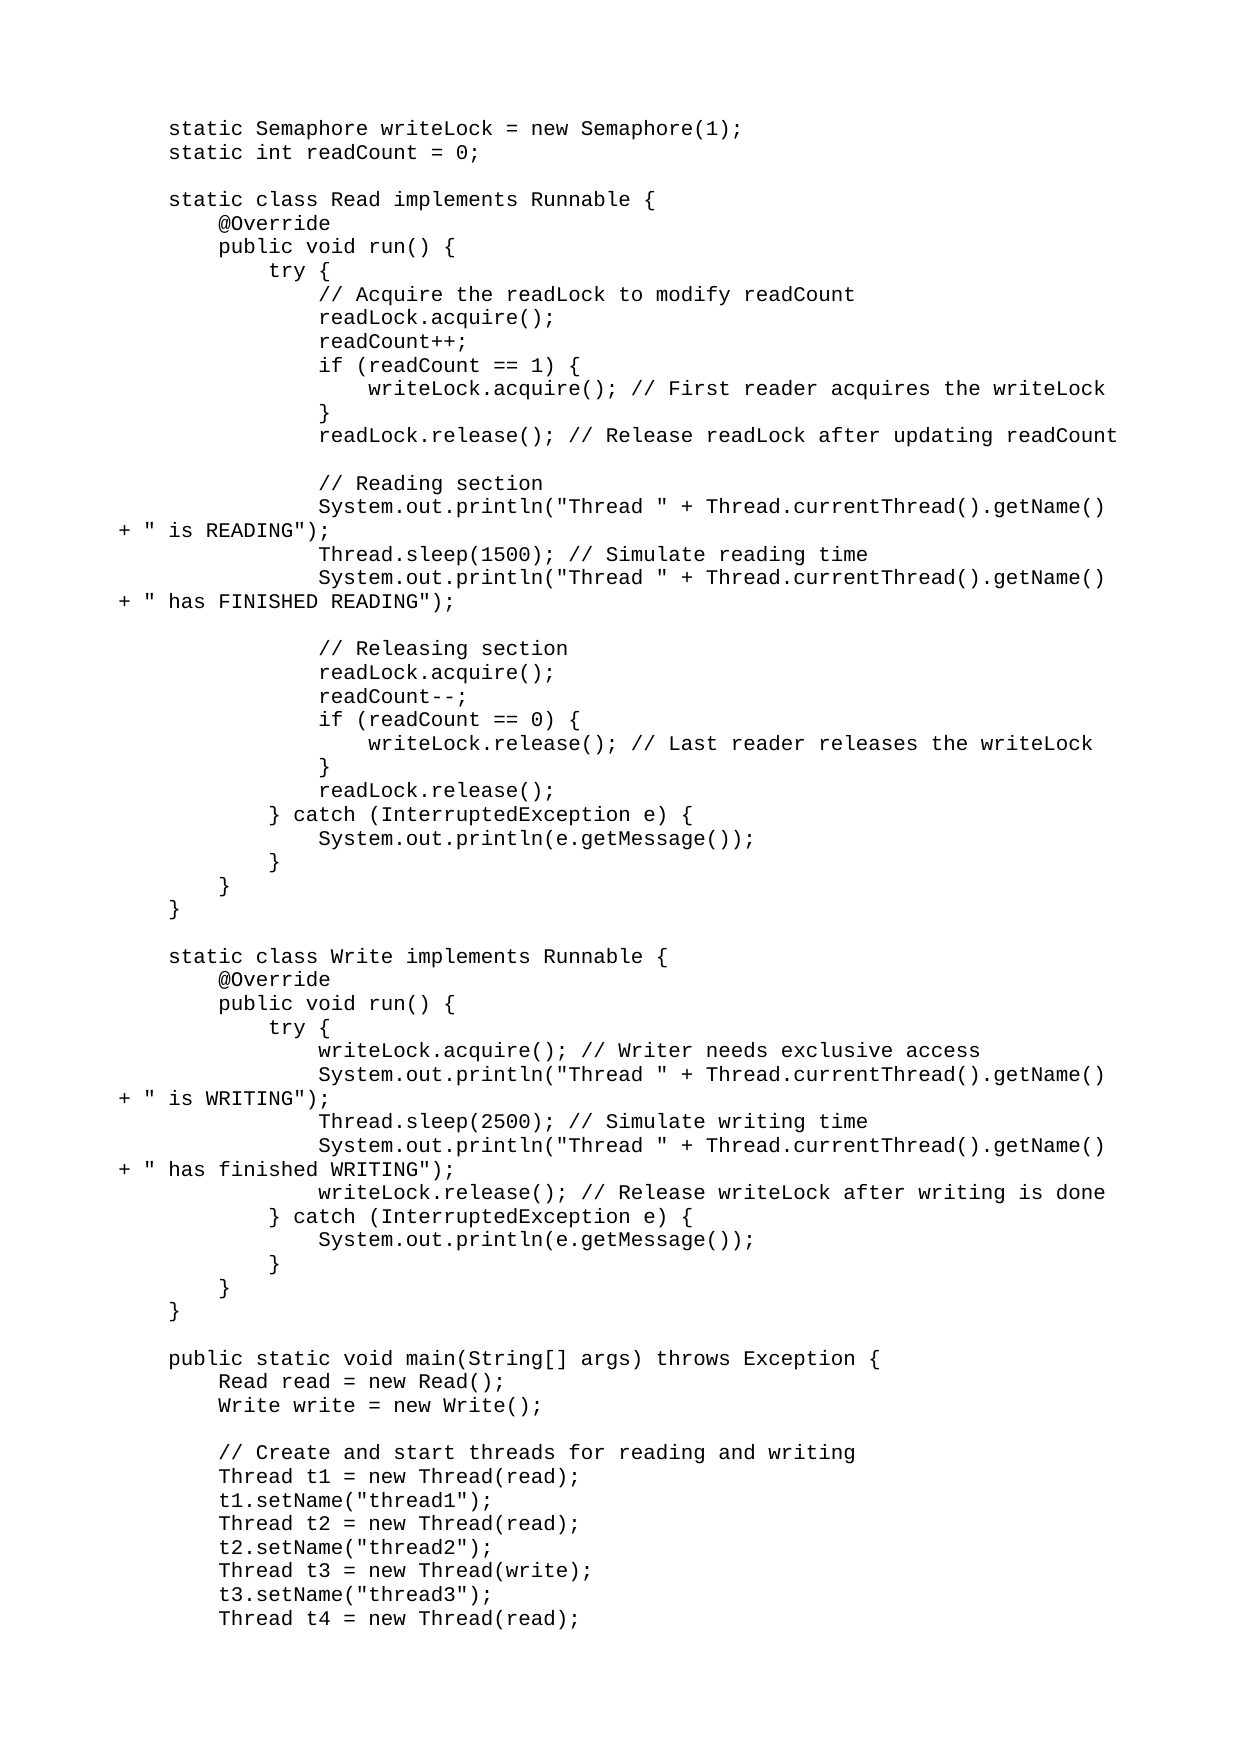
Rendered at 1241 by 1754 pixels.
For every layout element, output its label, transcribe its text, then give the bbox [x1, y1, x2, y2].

text } [118, 851, 1122, 875]
text Thread t3 = new Thread(write); [118, 1561, 1122, 1584]
text } catch (InterruptedException e) { [118, 804, 1122, 827]
text static class Read implements Runnable { [118, 189, 1122, 213]
text writeLock.release(); // Release writeLock after writing is done [118, 1182, 1122, 1206]
text } [118, 875, 1122, 898]
text } [118, 402, 1122, 426]
text Thread.sleep(2500); // Simulate writing time [118, 1111, 1122, 1135]
text } [118, 1253, 1122, 1277]
text static class Write implements Runnable { [118, 946, 1122, 969]
text System.out.println(e.getMessage()); [118, 827, 1122, 851]
text readLock.acquire(); [118, 307, 1122, 331]
text Thread t2 = new Thread(read); [118, 1513, 1122, 1537]
text // Reading section [118, 473, 1122, 496]
text readLock.release(); // Release readLock after updating readCount [118, 426, 1122, 449]
text t3.setName("thread3"); [118, 1584, 1122, 1608]
text } [118, 1300, 1122, 1324]
text @Override [118, 213, 1122, 236]
text readCount--; [118, 686, 1122, 709]
text t2.setName("thread2"); [118, 1537, 1122, 1561]
text Thread t1 = new Thread(read); [118, 1466, 1122, 1489]
text System.out.println("Thread " + Thread.currentThread().getName() + " has FINISHED READING"); [118, 567, 1122, 615]
text Thread.sleep(1500); // Simulate reading time [118, 544, 1122, 567]
text System.out.println("Thread " + Thread.currentThread().getName() + " is READING"); [118, 496, 1122, 544]
text writeLock.acquire(); // Writer needs exclusive access [118, 1040, 1122, 1064]
text System.out.println("Thread " + Thread.currentThread().getName() + " is WRITING"); [118, 1064, 1122, 1111]
text try { [118, 260, 1122, 284]
text System.out.println(e.getMessage()); [118, 1229, 1122, 1253]
text Write write = new Write(); [118, 1395, 1122, 1419]
text } [118, 898, 1122, 922]
text if (readCount == 0) { [118, 709, 1122, 733]
text t1.setName("thread1"); [118, 1489, 1122, 1513]
text static Semaphore writeLock = new Semaphore(1); [118, 118, 1122, 142]
text readCount++; [118, 331, 1122, 354]
text try { [118, 1017, 1122, 1040]
text public static void main(String[] args) throws Exception { [118, 1348, 1122, 1371]
text writeLock.acquire(); // First reader acquires the writeLock [118, 378, 1122, 402]
text static int readCount = 0; [118, 142, 1122, 165]
text // Releasing section [118, 638, 1122, 662]
text readLock.acquire(); [118, 662, 1122, 686]
text } catch (InterruptedException e) { [118, 1206, 1122, 1229]
text Thread t4 = new Thread(read); [118, 1608, 1122, 1631]
text writeLock.release(); // Last reader releases the writeLock [118, 733, 1122, 757]
text } [118, 1277, 1122, 1300]
text @Override [118, 969, 1122, 993]
text // Create and start threads for reading and writing [118, 1442, 1122, 1466]
text if (readCount == 1) { [118, 354, 1122, 378]
text public void run() { [118, 993, 1122, 1017]
text } [118, 757, 1122, 780]
text Read read = new Read(); [118, 1371, 1122, 1395]
text public void run() { [118, 236, 1122, 260]
text System.out.println("Thread " + Thread.currentThread().getName() + " has finished WRITING"); [118, 1135, 1122, 1182]
text // Acquire the readLock to modify readCount [118, 284, 1122, 307]
text readLock.release(); [118, 780, 1122, 804]
